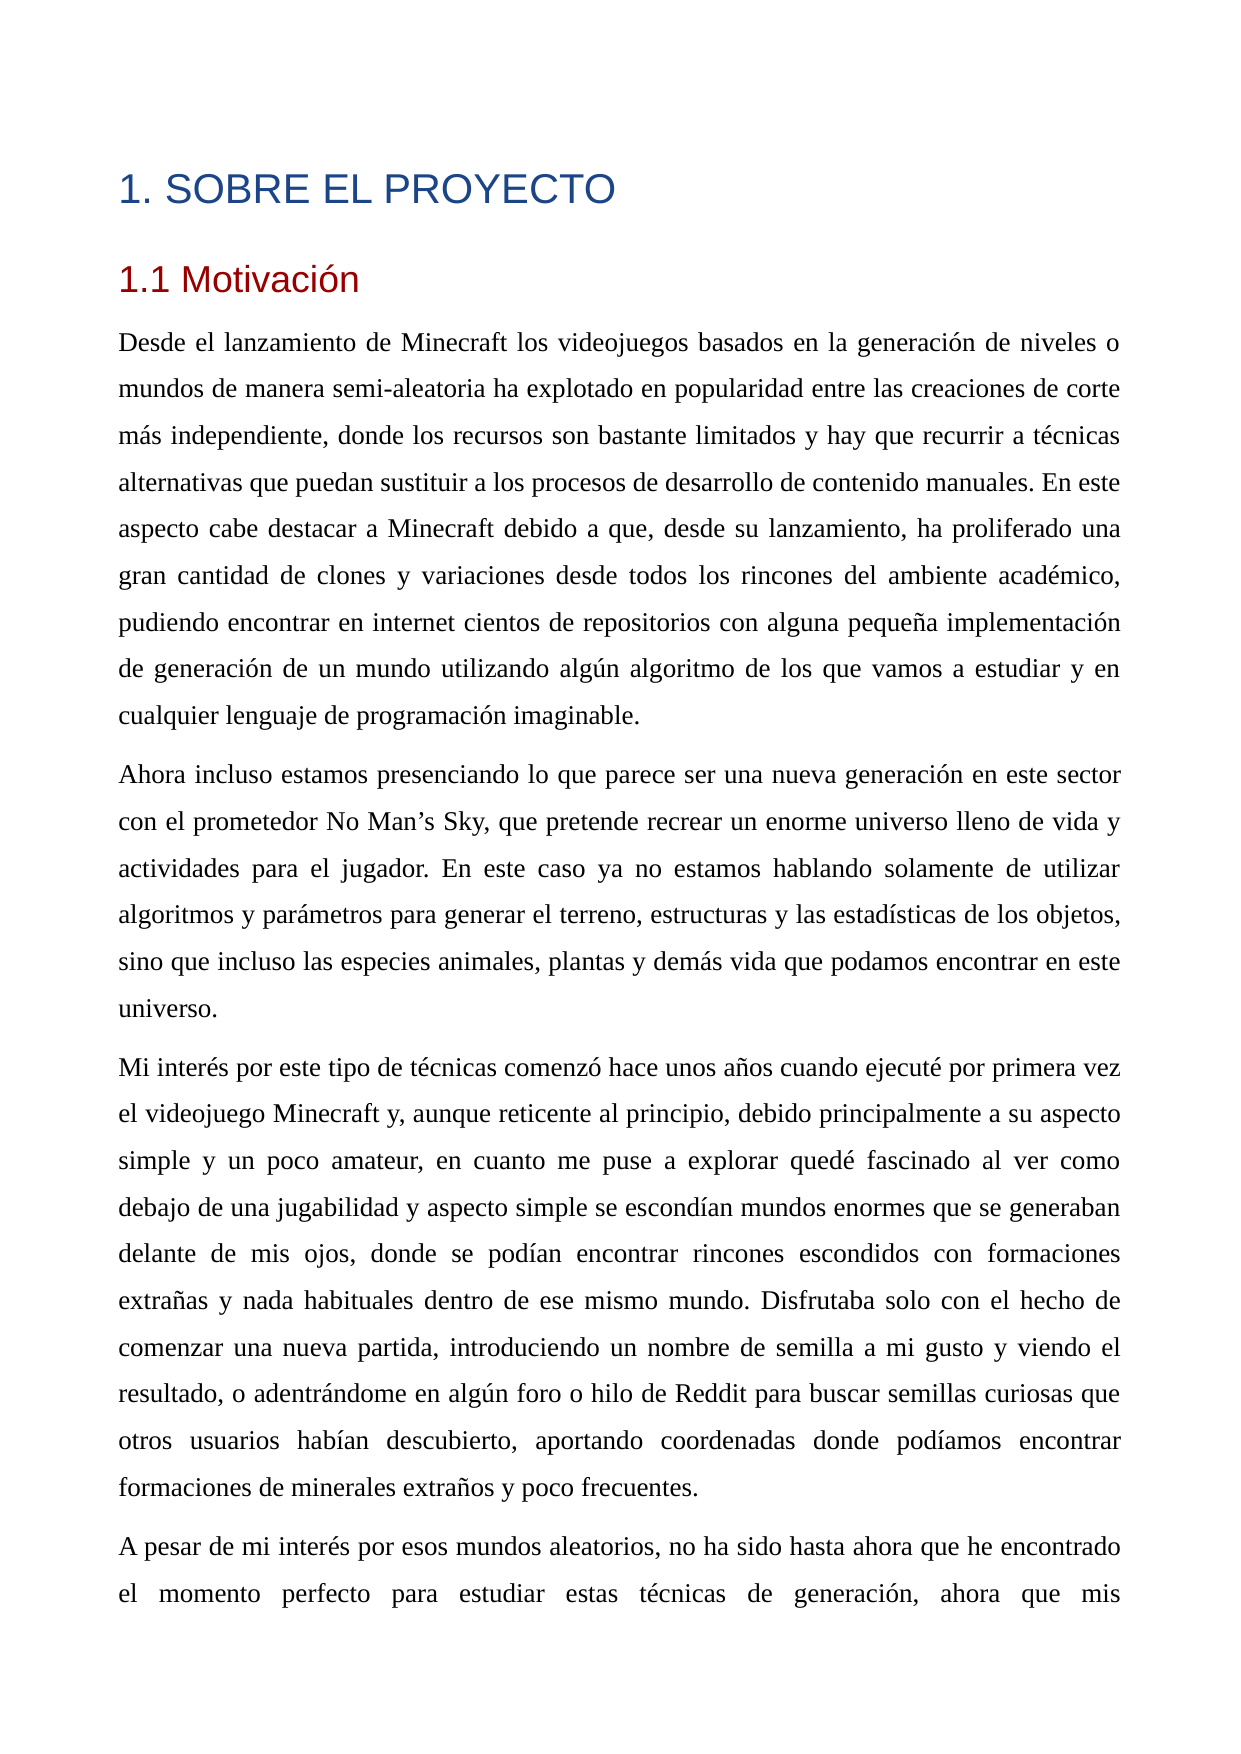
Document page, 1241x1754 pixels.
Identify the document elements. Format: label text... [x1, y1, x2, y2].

subtitle SOBRE EL PROYECTO [118, 164, 1122, 212]
text Mi interés por este tipo de técnicas comenzó hace unos años cuando ejecuté por primera vez el videojuego Minecraft y, aunque reticente al principio, debido principalmente a su aspecto simple y un poco amateur, en cuanto me puse a explorar quedé fascinado al ver como debajo de una jugabilidad y aspecto simple se escondían mundos enormes que se generaban delante de mis ojos, donde se podían encontrar rincones escondidos con formaciones extrañas y nada habituales dentro de ese mismo mundo. Disfrutaba solo con el hecho de comenzar una nueva partida, introduciendo un nombre de semilla a mi gusto y viendo el resultado, o adentrándome en algún foro o hilo de Reddit para buscar semillas curiosas que otros usuarios habían descubierto, aportando coordenadas donde podíamos encontrar formaciones de minerales extraños y poco frecuentes. [118, 1051, 1122, 1502]
text A pesar de mi interés por esos mundos aleatorios, no ha sido hasta ahora que he encontrado el momento perfecto para estudiar estas técnicas de generación, ahora que mis [118, 1530, 1122, 1608]
subtitle Motivación [118, 258, 1122, 301]
text Desde el lanzamiento de Minecraft los videojuegos basados en la generación de niveles o mundos de manera semi-aleatoria ha explotado en popularidad entre las creaciones de corte más independiente, donde los recursos son bastante limitados y hay que recurrir a técnicas alternativas que puedan sustituir a los procesos de desarrollo de contenido manuales. En este aspecto cabe destacar a Minecraft debido a que, desde su lanzamiento, ha proliferado una gran cantidad de clones y variaciones desde todos los rincones del ambiente académico, pudiendo encontrar en internet cientos de repositorios con alguna pequeña implementación de generación de un mundo utilizando algún algoritmo de los que vamos a estudiar y en cualquier lenguaje de programación imaginable. [118, 326, 1122, 730]
text Ahora incluso estamos presenciando lo que parece ser una nueva generación en este sector con el prometedor No Man’s Sky, que pretende recrear un enorme universo lleno de vida y actividades para el jugador. En este caso ya no estamos hablando solamente de utilizar algoritmos y parámetros para generar el terreno, estructuras y las estadísticas de los objetos, sino que incluso las especies animales, plantas y demás vida que podamos encontrar en este universo. [118, 758, 1122, 1023]
